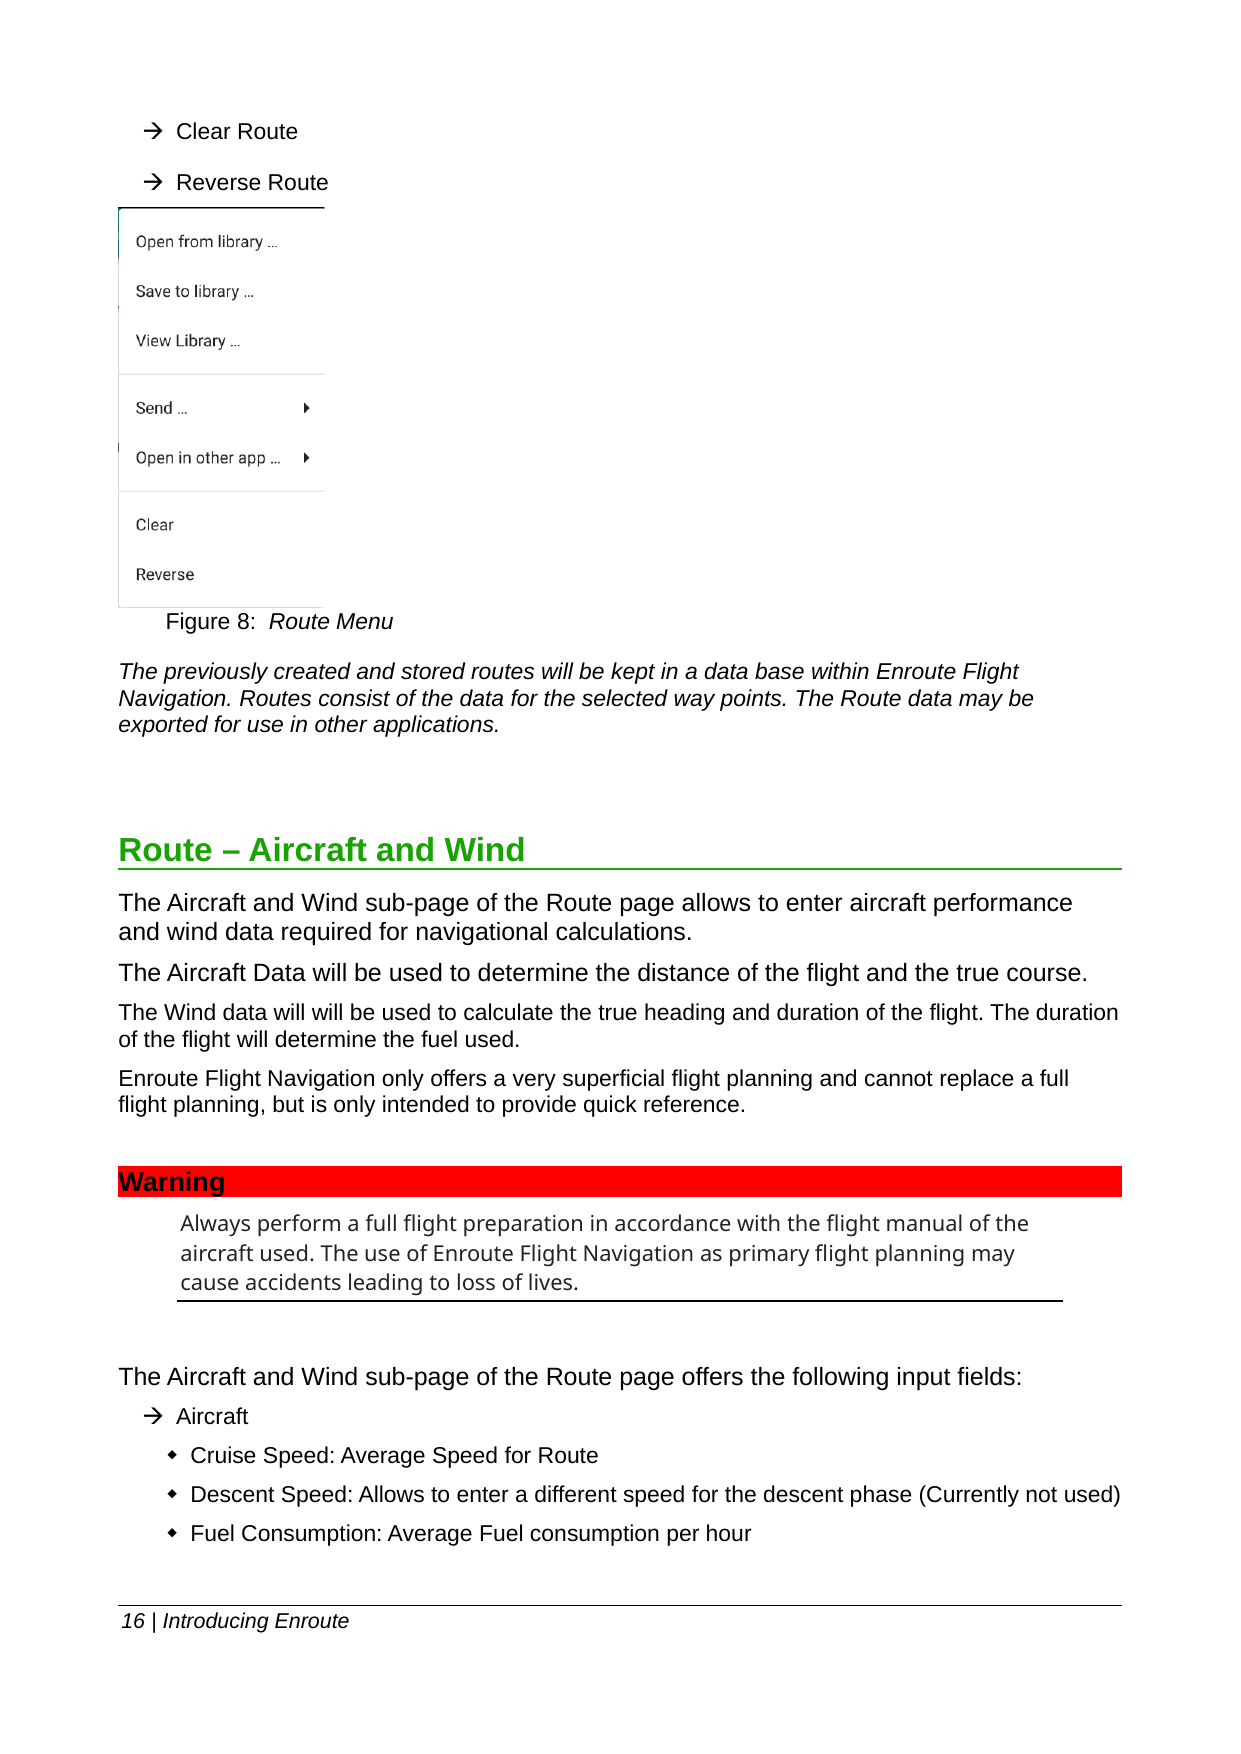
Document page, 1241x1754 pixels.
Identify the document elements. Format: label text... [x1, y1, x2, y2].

picture [118, 207, 325, 608]
subtitle Fuel Consumption: Average Fuel consumption per hour [165, 1520, 1122, 1546]
subtitle Enroute Flight Navigation only offers a very superficial flight planning and cannot replace a full flight planning, but is only intended to provide quick reference. [118, 1064, 1122, 1117]
text Always perform a full flight preparation in accordance with the flight manual of the aircraft used. The use of Enroute Flight Navigation as primary flight planning may cause accidents leading to loss of lives. [177, 1205, 1063, 1300]
subtitle Clear Route [142, 118, 1122, 144]
subtitle The Aircraft and Wind sub-page of the Route page offers the following input fields: [118, 1362, 1122, 1391]
subtitle Reverse Route [142, 169, 1122, 195]
subtitle The Aircraft Data will be used to determine the distance of the flight and the true course. [118, 958, 1122, 987]
subtitle Aircraft [142, 1403, 1122, 1430]
subtitle The Wind data will will be used to calculate the true heading and duration of the flight. The duration of the flight will determine the fuel used. [118, 999, 1122, 1052]
subtitle Cruise Speed: Average Speed for Route [165, 1442, 1122, 1468]
text The previously created and stored routes will be kept in a data base within Enroute Flight Navigation. Routes consist of the data for the selected way points. The Route data may be exported for use in other applications. [118, 658, 1122, 737]
subtitle Warning [118, 1166, 1122, 1197]
subtitle Route – Aircraft and Wind [118, 830, 1122, 868]
subtitle Descent Speed: Allows to enter a different speed for the descent phase (Currently not used) [165, 1481, 1122, 1507]
subtitle The Aircraft and Wind sub-page of the Route page allows to enter aircraft performance and wind data required for navigational calculations. [118, 888, 1122, 946]
list Figure 8: Route Menu [142, 219, 1122, 634]
